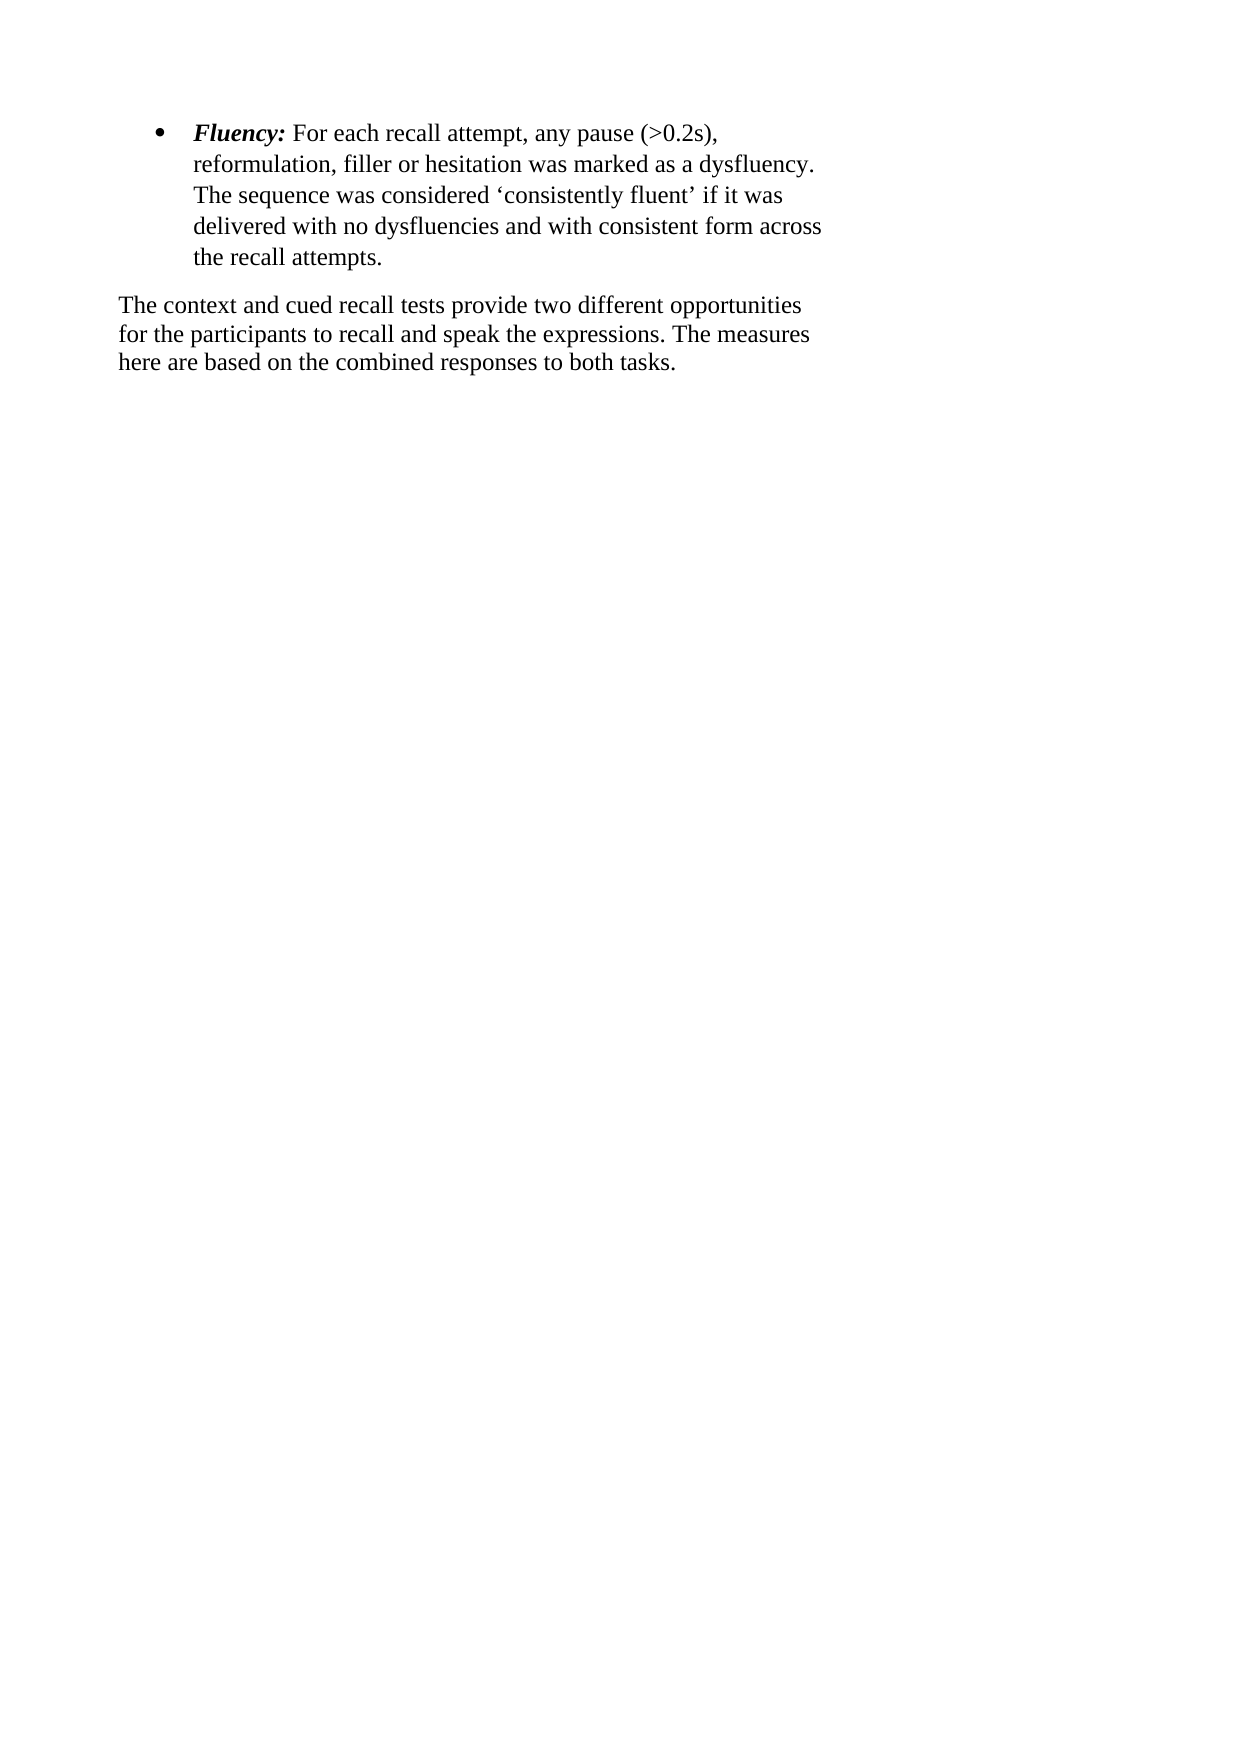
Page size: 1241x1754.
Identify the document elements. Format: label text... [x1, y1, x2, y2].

list Fluency: For each recall attempt, any pause (>0.2s), reformulation, filler or hesitation was marked as a dysfluency. The sequence was considered ‘consistently fluent’ if it was delivered with no dysfluencies and with consistent form across the recall attempts. [156, 118, 827, 271]
text The context and cued recall tests provide two different opportunities for the participants to recall and speak the expressions. The measures here are based on the combined responses to both tasks. [118, 290, 827, 376]
